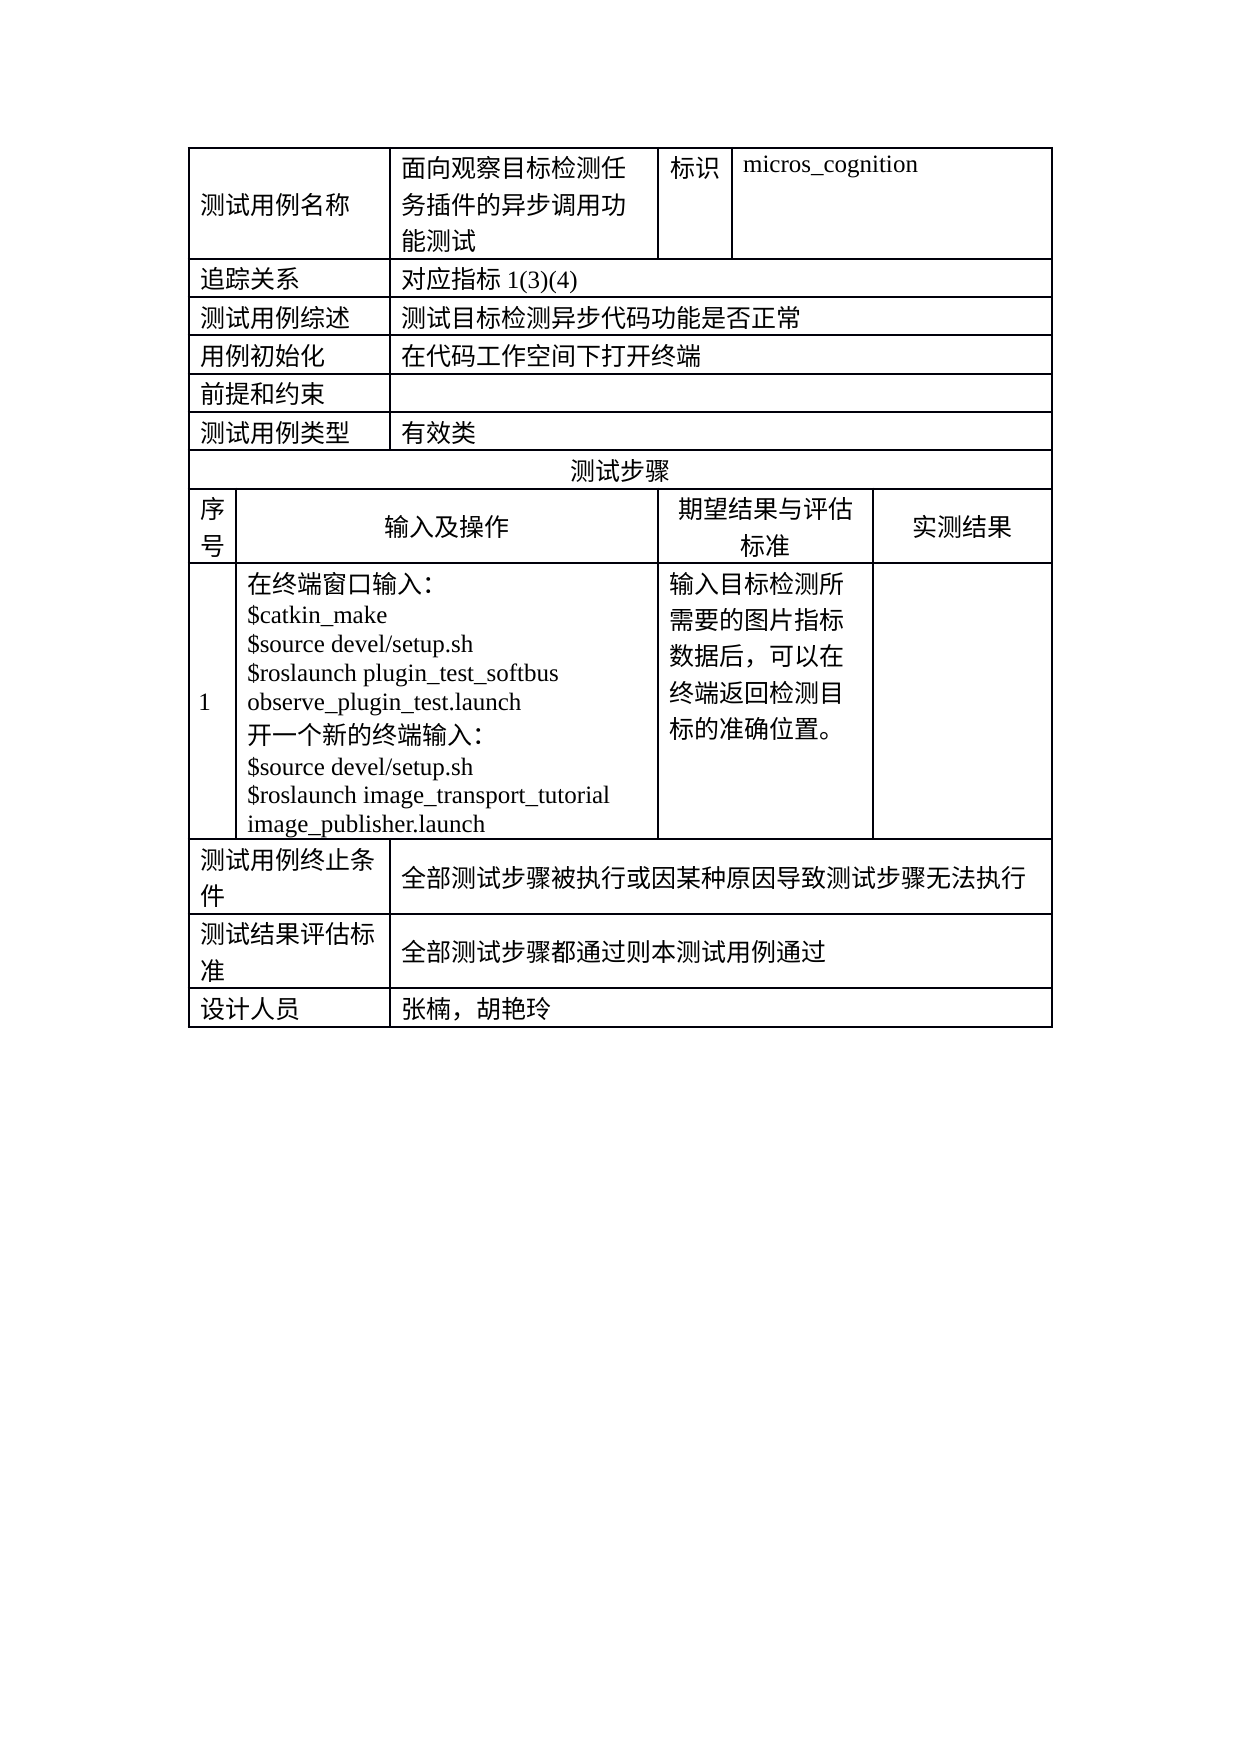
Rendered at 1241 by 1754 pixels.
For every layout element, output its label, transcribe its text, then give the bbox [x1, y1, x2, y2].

table_header micros_cognition [733, 149, 1051, 258]
table_cell 全部测试步骤都通过则本测试用例通过 [391, 915, 1051, 987]
table_header 标识 [659, 149, 731, 258]
table_cell 前提和约束 [190, 375, 389, 411]
table_cell 测试步骤 [190, 451, 1051, 488]
table_header 面向观察目标检测任务插件的异步调用功能测试 [391, 149, 657, 258]
table_cell 在代码工作空间下打开终端 [391, 336, 1051, 373]
table_cell 对应指标1(3)(4) [391, 260, 1051, 296]
table_cell [874, 564, 1051, 838]
table_cell 输入及操作 [237, 490, 657, 562]
table_cell 实测结果 [874, 490, 1051, 562]
table_cell 测试用例终止条件 [190, 840, 389, 913]
table_cell 设计人员 [190, 989, 389, 1026]
table_cell 输入目标检测所需要的图片指标数据后，可以在终端返回检测目标的准确位置。 [659, 564, 872, 838]
table_cell 有效类 [391, 413, 1051, 449]
table_cell [391, 375, 1051, 411]
table_cell 测试目标检测异步代码功能是否正常 [391, 298, 1051, 334]
table_cell 张楠，胡艳玲 [391, 989, 1051, 1026]
table_cell 在终端窗口输入： $catkin_make $source devel/setup.sh $roslaunch plugin_test_softbus observe_plugin_test.launch 开一个新的终端输入： $source devel/setup.sh $roslaunch image_transport_tutorial image_publisher.launch [237, 564, 657, 838]
table_cell 全部测试步骤被执行或因某种原因导致测试步骤无法执行 [391, 840, 1051, 913]
table_cell 用例初始化 [190, 336, 389, 373]
table_cell [190, 564, 235, 838]
table_cell 追踪关系 [190, 260, 389, 296]
table_cell 测试结果评估标准 [190, 915, 389, 987]
table_cell 测试用例综述 [190, 298, 389, 334]
table_header 测试用例名称 [190, 149, 389, 258]
table_cell 期望结果与评估标准 [659, 490, 872, 562]
table_cell 测试用例类型 [190, 413, 389, 449]
table_cell 序号 [190, 490, 235, 562]
